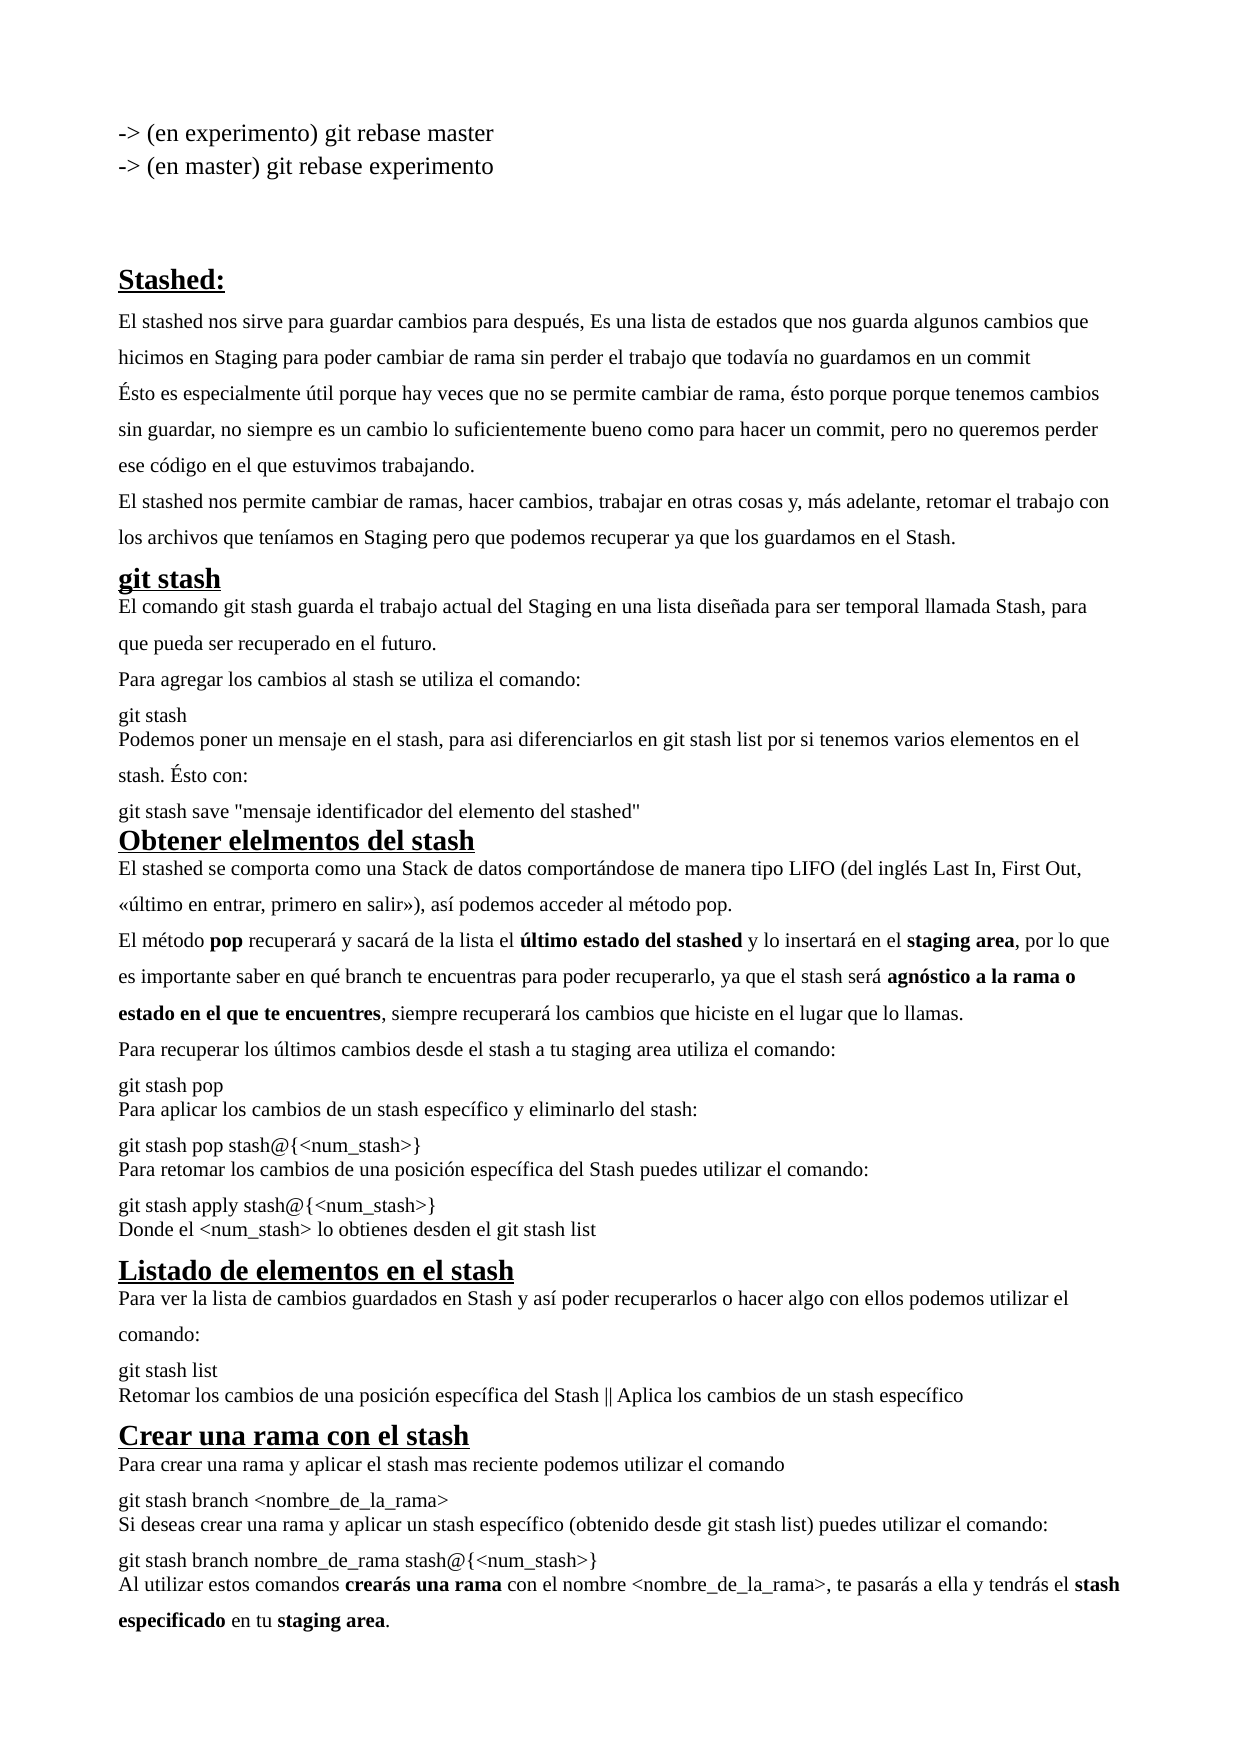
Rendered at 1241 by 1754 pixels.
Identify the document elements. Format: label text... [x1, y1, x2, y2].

subtitle Stashed: [118, 262, 1122, 296]
text git stash branch nombre_de_rama stash@{<num_stash>} [118, 1548, 1122, 1572]
text Para agregar los cambios al stash se utiliza el comando: [118, 666, 1122, 691]
text El stashed se comporta como una Stack de datos comportándose de manera tipo LIFO (del inglés Last In, First Out, «último en entrar, primero en salir»), así podemos acceder al método pop. [118, 856, 1122, 916]
text Podemos poner un mensaje en el stash, para asi diferenciarlos en git stash list por si tenemos varios elementos en el stash. Ésto con: [118, 727, 1122, 787]
text git stash list [118, 1358, 1122, 1382]
text El stashed nos permite cambiar de ramas, hacer cambios, trabajar en otras cosas y, más adelante, retomar el trabajo con los archivos que teníamos en Staging pero que podemos recuperar ya que los guardamos en el Stash. [118, 489, 1122, 549]
text git stash save "mensaje identificador del elemento del stashed" [118, 799, 1122, 823]
text Ésto es especialmente útil porque hay veces que no se permite cambiar de rama, ésto porque porque tenemos cambios sin guardar, no siempre es un cambio lo suficientemente bueno como para hacer un commit, pero no queremos perder ese código en el que estuvimos trabajando. [118, 381, 1122, 477]
list -> (en experimento) git rebase master -> (en master) git rebase experimento [118, 118, 1122, 180]
text git stash pop [118, 1072, 1122, 1097]
text Para retomar los cambios de una posición específica del Stash puedes utilizar el comando: [118, 1157, 1122, 1181]
subtitle Listado de elementos en el stash [118, 1253, 1122, 1286]
subtitle Crear una rama con el stash [118, 1418, 1122, 1452]
text El método pop recuperará y sacará de la lista el último estado del stashed y lo insertará en el staging area, por lo que es importante saber en qué branch te encuentras para poder recuperarlo, ya que el stash será agnóstico a la rama o estado en el que te encuentres, siempre recuperará los cambios que hiciste en el lugar que lo llamas. [118, 928, 1122, 1024]
text Al utilizar estos comandos crearás una rama con el nombre <nombre_de_la_rama>, te pasarás a ella y tendrás el stash especificado en tu staging area. [118, 1572, 1122, 1632]
text Para aplicar los cambios de un stash específico y eliminarlo del stash: [118, 1097, 1122, 1121]
text git stash pop stash@{<num_stash>} [118, 1133, 1122, 1157]
text Donde el <num_stash> lo obtienes desden el git stash list [118, 1217, 1122, 1241]
text git stash branch <nombre_de_la_rama> [118, 1488, 1122, 1512]
text El stashed nos sirve para guardar cambios para después, Es una lista de estados que nos guarda algunos cambios que hicimos en Staging para poder cambiar de rama sin perder el trabajo que todavía no guardamos en un commit [118, 308, 1122, 369]
text Si deseas crear una rama y aplicar un stash específico (obtenido desde git stash list) puedes utilizar el comando: [118, 1512, 1122, 1536]
text Para ver la lista de cambios guardados en Stash y así poder recuperarlos o hacer algo con ellos podemos utilizar el comando: [118, 1286, 1122, 1346]
text El comando git stash guarda el trabajo actual del Staging en una lista diseñada para ser temporal llamada Stash, para que pueda ser recuperado en el futuro. [118, 594, 1122, 654]
text Para crear una rama y aplicar el stash mas reciente podemos utilizar el comando [118, 1452, 1122, 1476]
subtitle Obtener elelmentos del stash [118, 823, 1122, 856]
text Para recuperar los últimos cambios desde el stash a tu staging area utiliza el comando: [118, 1036, 1122, 1061]
subtitle git stash [118, 561, 1122, 594]
text Retomar los cambios de una posición específica del Stash || Aplica los cambios de un stash específico [118, 1382, 1122, 1407]
text git stash [118, 702, 1122, 727]
text git stash apply stash@{<num_stash>} [118, 1193, 1122, 1217]
